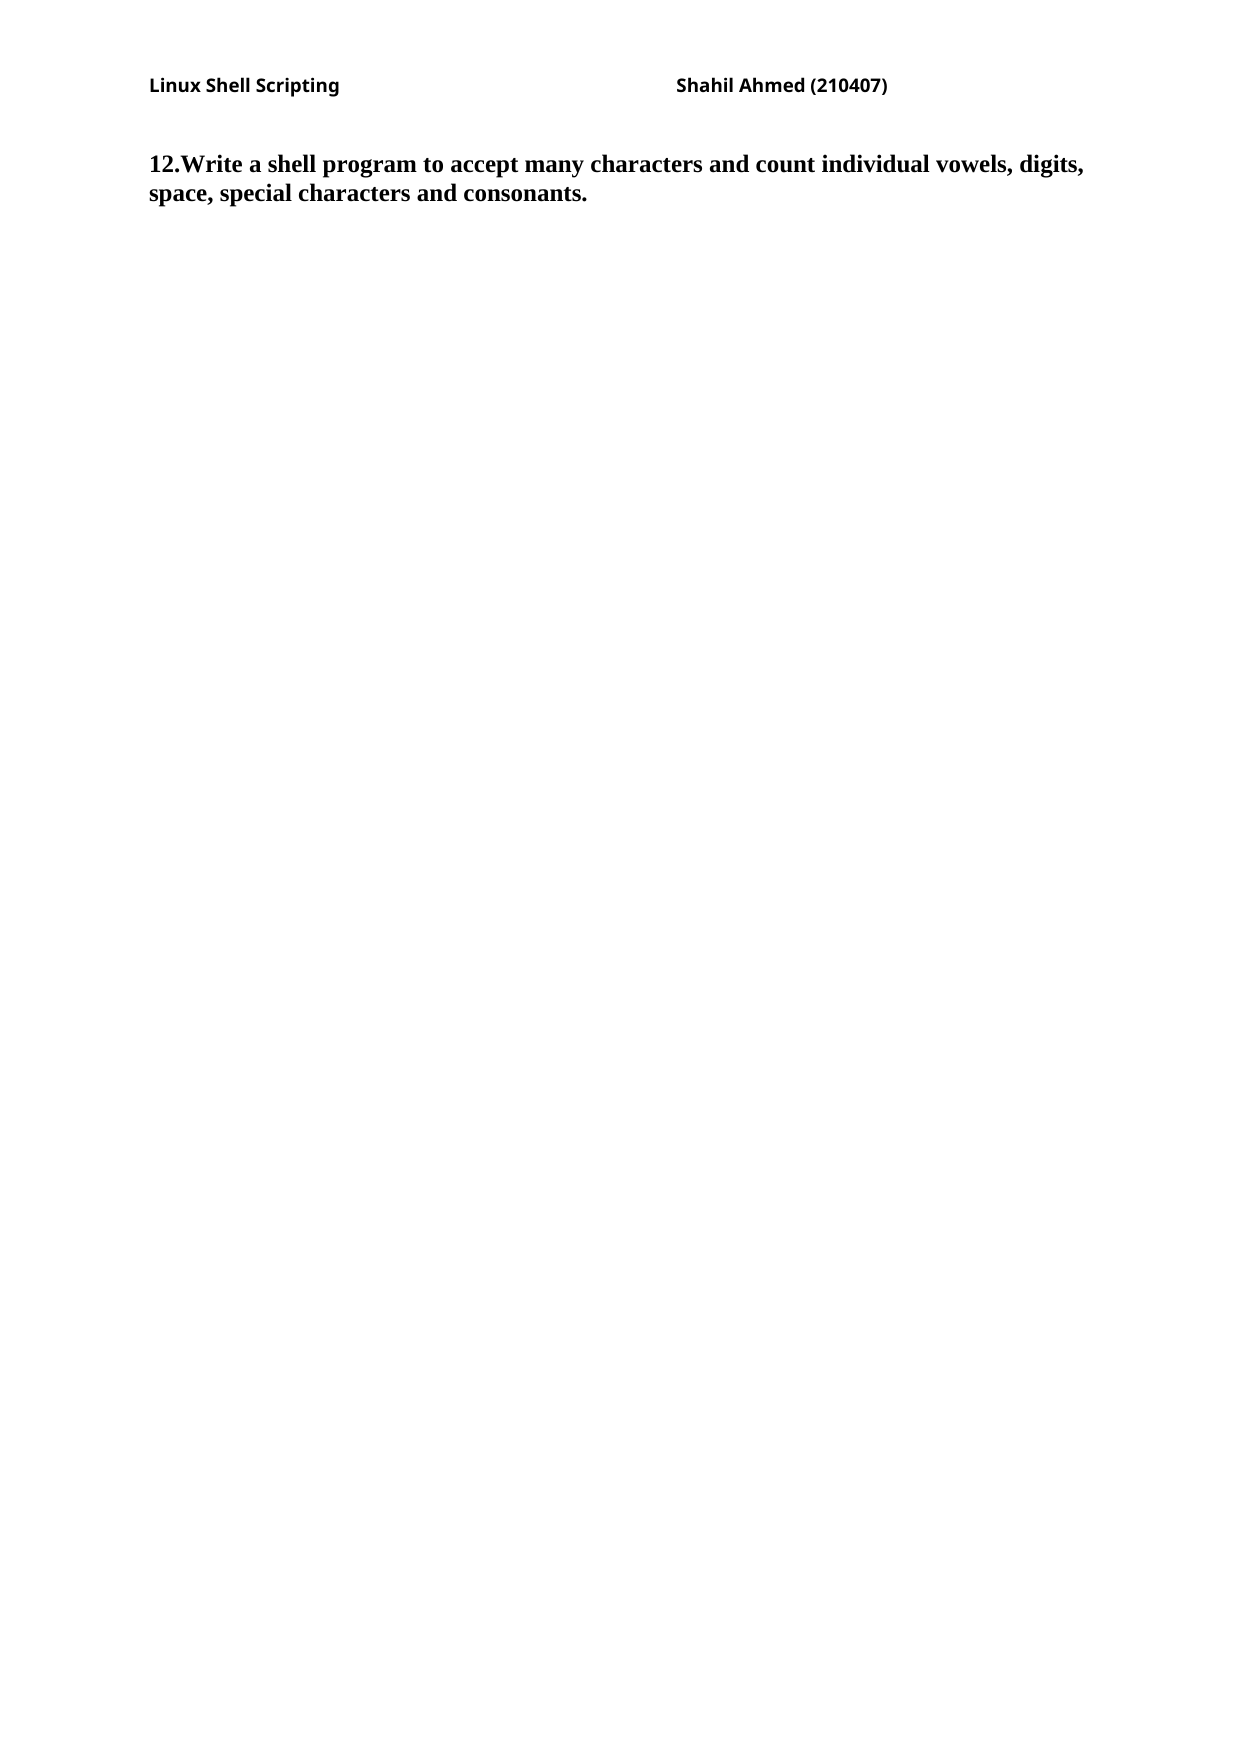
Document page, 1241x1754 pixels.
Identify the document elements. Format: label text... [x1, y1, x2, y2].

text 12.Write a shell program to accept many characters and count individual vowels, digits, space, special characters and consonants. [149, 149, 1091, 206]
